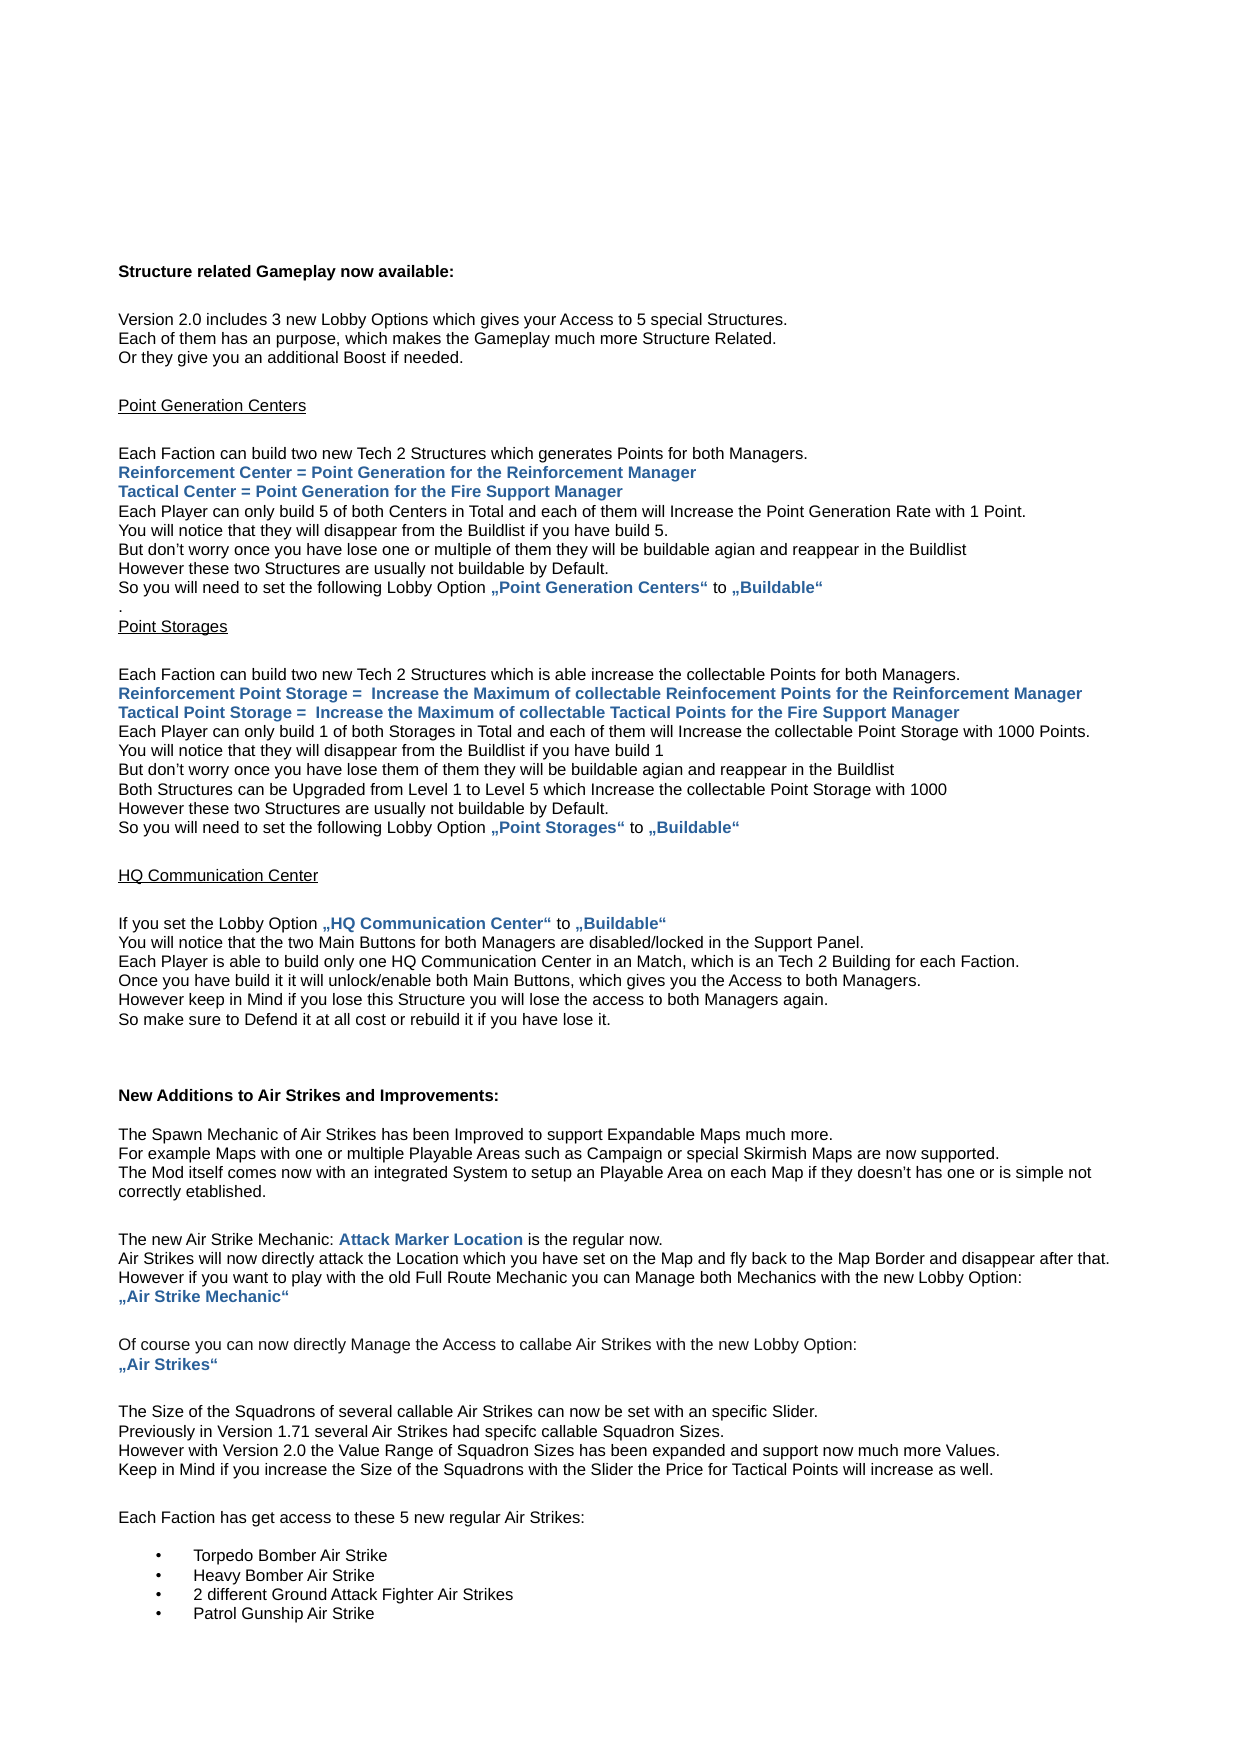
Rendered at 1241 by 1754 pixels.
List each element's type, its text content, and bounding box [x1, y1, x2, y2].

text HQ Communication Center [118, 866, 1122, 885]
text But don’t worry once you have lose one or multiple of them they will be buildable agian and reappear in the Buildlist [118, 540, 1122, 559]
text Tactical Point Storage = Increase the Maximum of collectable Tactical Points for the Fire Support Manager Each Player can only build 1 of both Storages in Total and each of them will Increase the collectable Point Storage with 1000 Points. [118, 703, 1122, 741]
text . [118, 597, 1122, 616]
text However keep in Mind if you lose this Structure you will lose the access to both Managers again. [118, 990, 1122, 1009]
text Each Faction can build two new Tech 2 Structures which generates Points for both Managers. [118, 444, 1122, 463]
text Version 2.0 includes 3 new Lobby Options which gives your Access to 5 special Structures. Each of them has an purpose, which makes the Gameplay much more Structure Related. [118, 310, 1122, 348]
text You will notice that they will disappear from the Buildlist if you have build 5. [118, 521, 1122, 540]
list Heavy Bomber Air Strike [156, 1565, 1122, 1584]
text Keep in Mind if you increase the Size of the Squadrons with the Slider the Price for Tactical Points will increase as well. [118, 1460, 1122, 1479]
text Or they give you an additional Boost if needed. [118, 348, 1122, 367]
text Of course you can now directly Manage the Access to callabe Air Strikes with the new Lobby Option: „Air Strikes“ [118, 1335, 1122, 1373]
text Each Faction can build two new Tech 2 Structures which is able increase the collectable Points for both Managers. [118, 664, 1122, 683]
text Air Strikes will now directly attack the Location which you have set on the Map and fly back to the Map Border and disappear after that. However if you want to play with the old Full Route Mechanic you can Manage both Mechanics with the new Lobby Option: „Air Strike Mechanic“ [118, 1249, 1122, 1306]
text Point Storages [118, 616, 1122, 636]
text However these two Structures are usually not buildable by Default. So you will need to set the following Lobby Option „Point Generation Centers“ to „Buildable“ [118, 559, 1122, 597]
list Patrol Gunship Air Strike [156, 1604, 1122, 1623]
text Point Generation Centers [118, 396, 1122, 415]
text Both Structures can be Upgraded from Level 1 to Level 5 which Increase the collectable Point Storage with 1000 [118, 779, 1122, 798]
text If you set the Lobby Option „HQ Communication Center“ to „Buildable“ [118, 913, 1122, 933]
text The new Air Strike Mechanic: Attack Marker Location is the regular now. [118, 1230, 1122, 1249]
text The Size of the Squadrons of several callable Air Strikes can now be set with an specific Slider. [118, 1402, 1122, 1421]
list 2 different Ground Attack Fighter Air Strikes [156, 1584, 1122, 1604]
text But don’t worry once you have lose them of them they will be buildable agian and reappear in the Buildlist [118, 760, 1122, 779]
text Reinforcement Point Storage = Increase the Maximum of collectable Reinfocement Points for the Reinforcement Manager [118, 683, 1122, 703]
text Each Faction has get access to these 5 new regular Air Strikes: [118, 1508, 1122, 1546]
text Structure related Gameplay now available: [118, 262, 1122, 310]
text Reinforcement Center = Point Generation for the Reinforcement Manager [118, 463, 1122, 482]
text However these two Structures are usually not buildable by Default. So you will need to set the following Lobby Option „Point Storages“ to „Buildable“ [118, 798, 1122, 837]
text You will notice that the two Main Buttons for both Managers are disabled/locked in the Support Panel. Each Player is able to build only one HQ Communication Center in an Match, which is an Tech 2 Building for each Faction. Once you have build it it will unlock/enable both Main Buttons, which gives you the Access to both Managers. [118, 933, 1122, 990]
list Torpedo Bomber Air Strike [156, 1546, 1122, 1565]
text Previously in Version 1.71 several Air Strikes had specifc callable Squadron Sizes. However with Version 2.0 the Value Range of Squadron Sizes has been expanded and support now much more Values. [118, 1421, 1122, 1460]
text Tactical Center = Point Generation for the Fire Support Manager Each Player can only build 5 of both Centers in Total and each of them will Increase the Point Generation Rate with 1 Point. [118, 482, 1122, 521]
text You will notice that they will disappear from the Buildlist if you have build 1 [118, 741, 1122, 760]
text New Additions to Air Strikes and Improvements: The Spawn Mechanic of Air Strikes has been Improved to support Expandable Maps much more. For example Maps with one or multiple Playable Areas such as Campaign or special Skirmish Maps are now supported. The Mod itself comes now with an integrated System to setup an Playable Area on each Map if they doesn’t has one or is simple not correctly etablished. [118, 1086, 1122, 1201]
text So make sure to Defend it at all cost or rebuild it if you have lose it. [118, 1009, 1122, 1028]
